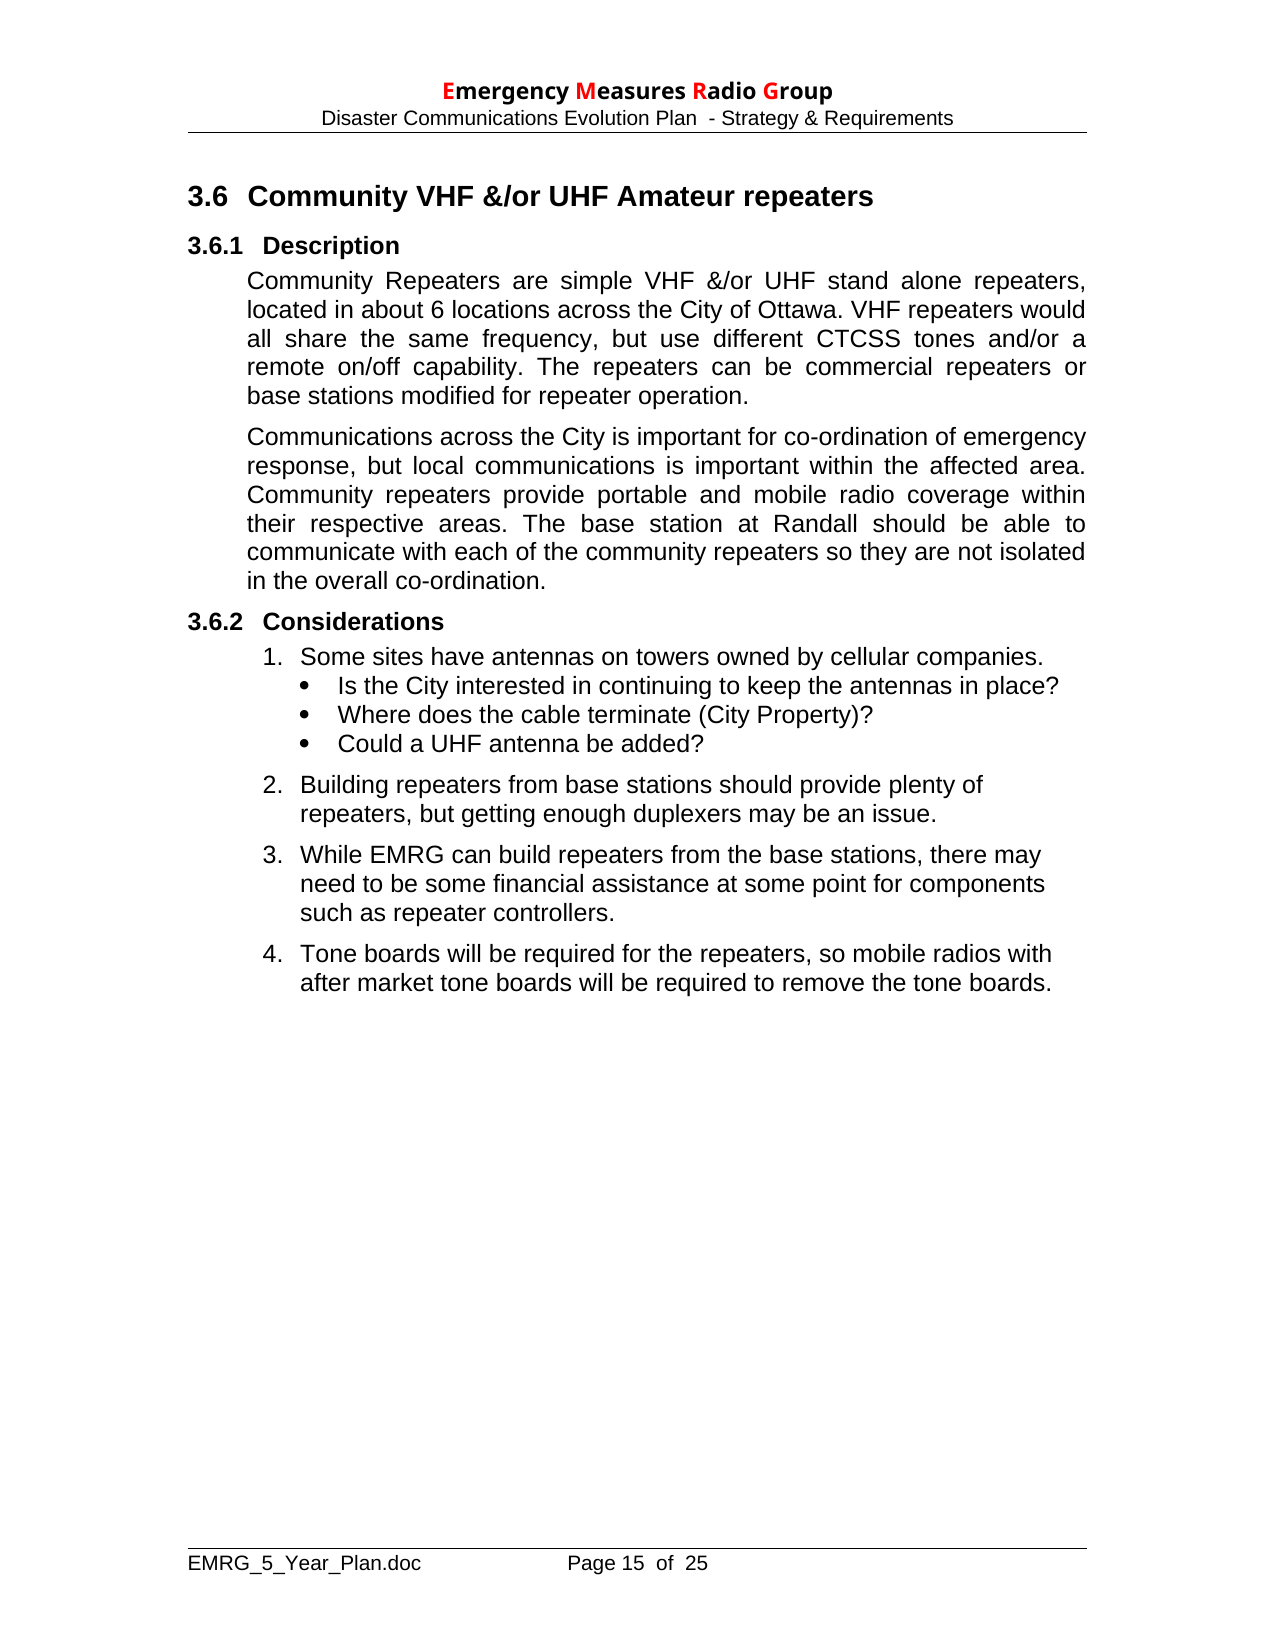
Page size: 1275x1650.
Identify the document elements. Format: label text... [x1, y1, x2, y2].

list While EMRG can build repeaters from the base stations, there may need to be some financial assistance at some point for components such as repeater controllers. [262, 840, 1087, 926]
text Community Repeaters are simple VHF &/or UHF stand alone repeaters, located in about 6 locations across the City of Ottawa. VHF repeaters would all share the same frequency, but use different CTCSS tones and/or a remote on/off capability. The repeaters can be commercial repeaters or base stations modified for repeater operation. [247, 266, 1087, 410]
subtitle Description [187, 231, 1087, 260]
list Some sites have antennas on towers owned by cellular companies. [262, 642, 1087, 671]
list Tone boards will be required for the repeaters, so mobile radios with after market tone boards will be required to remove the tone boards. [262, 939, 1087, 996]
list Could a UHF antenna be added? [300, 729, 1087, 758]
list Building repeaters from base stations should provide plenty of repeaters, but getting enough duplexers may be an issue. [262, 770, 1087, 828]
subtitle Community VHF &/or UHF Amateur repeaters [187, 179, 1087, 212]
subtitle Considerations [187, 607, 1087, 636]
list Is the City interested in continuing to keep the antennas in place? [300, 671, 1087, 700]
list Where does the cable terminate (City Property)? [300, 700, 1087, 729]
text Communications across the City is important for co-ordination of emergency response, but local communications is important within the affected area. Community repeaters provide portable and mobile radio coverage within their respective areas. The base station at Randall should be able to communicate with each of the community repeaters so they are not isolated in the overall co-ordination. [247, 422, 1087, 595]
